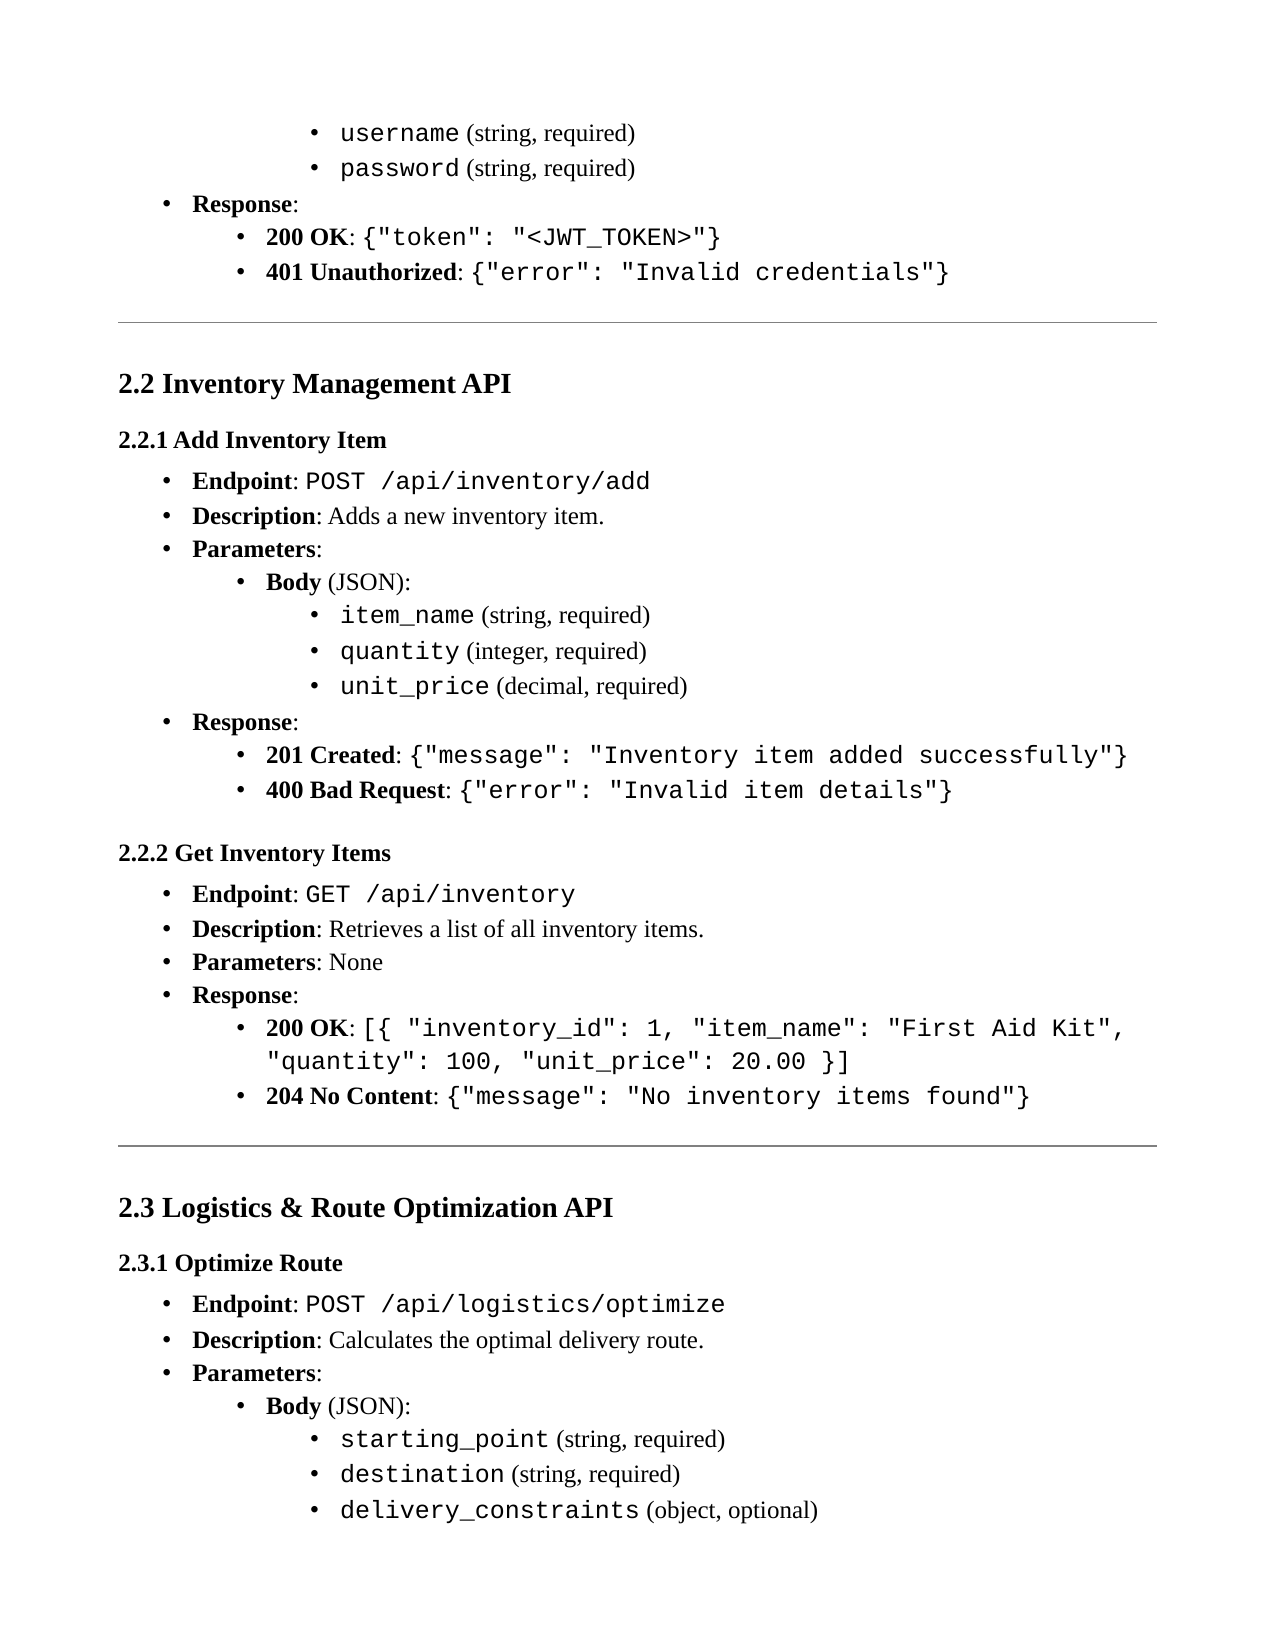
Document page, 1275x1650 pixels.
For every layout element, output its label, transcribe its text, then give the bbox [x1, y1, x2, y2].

subtitle 2.2 Inventory Management API [118, 366, 1157, 400]
list password (string, required) [310, 153, 1157, 184]
list Description: Calculates the optimal delivery route. [162, 1325, 1157, 1354]
list Description: Adds a new inventory item. [162, 501, 1157, 530]
list quantity (integer, required) [310, 636, 1157, 667]
list starting_point (string, required) [310, 1424, 1157, 1455]
list Response: [162, 189, 1157, 218]
list Description: Retrieves a list of all inventory items. [162, 914, 1157, 943]
list Response: [162, 707, 1157, 736]
list Parameters: None [162, 947, 1157, 976]
list Parameters: [162, 1358, 1157, 1387]
list 201 Created: {"message": "Inventory item added successfully"} [236, 740, 1157, 771]
subtitle 2.3.1 Optimize Route [118, 1248, 1157, 1277]
list destination (string, required) [310, 1459, 1157, 1490]
list delivery_constraints (object, optional) [310, 1495, 1157, 1526]
list username (string, required) [310, 118, 1157, 149]
list Body (JSON): [236, 1391, 1157, 1420]
subtitle 2.2.2 Get Inventory Items [118, 838, 1157, 866]
list Parameters: [162, 534, 1157, 563]
list 200 OK: [{ "inventory_id": 1, "item_name": "First Aid Kit", "quantity": 100, "unit_price": 20.00 }] [236, 1013, 1157, 1077]
list unit_price (decimal, required) [310, 671, 1157, 702]
list Endpoint: POST /api/inventory/add [162, 466, 1157, 497]
list Response: [162, 980, 1157, 1009]
subtitle 2.3 Logistics & Route Optimization API [118, 1190, 1157, 1223]
list item_name (string, required) [310, 601, 1157, 631]
list 204 No Content: {"message": "No inventory items found"} [236, 1081, 1157, 1112]
list 400 Bad Request: {"error": "Invalid item details"} [236, 775, 1157, 806]
list 200 OK: {"token": "<JWT_TOKEN>"} [236, 222, 1157, 253]
subtitle 2.2.1 Add Inventory Item [118, 425, 1157, 453]
list Body (JSON): [236, 567, 1157, 596]
list Endpoint: GET /api/inventory [162, 879, 1157, 910]
list Endpoint: POST /api/logistics/optimize [162, 1289, 1157, 1320]
list 401 Unauthorized: {"error": "Invalid credentials"} [236, 257, 1157, 288]
